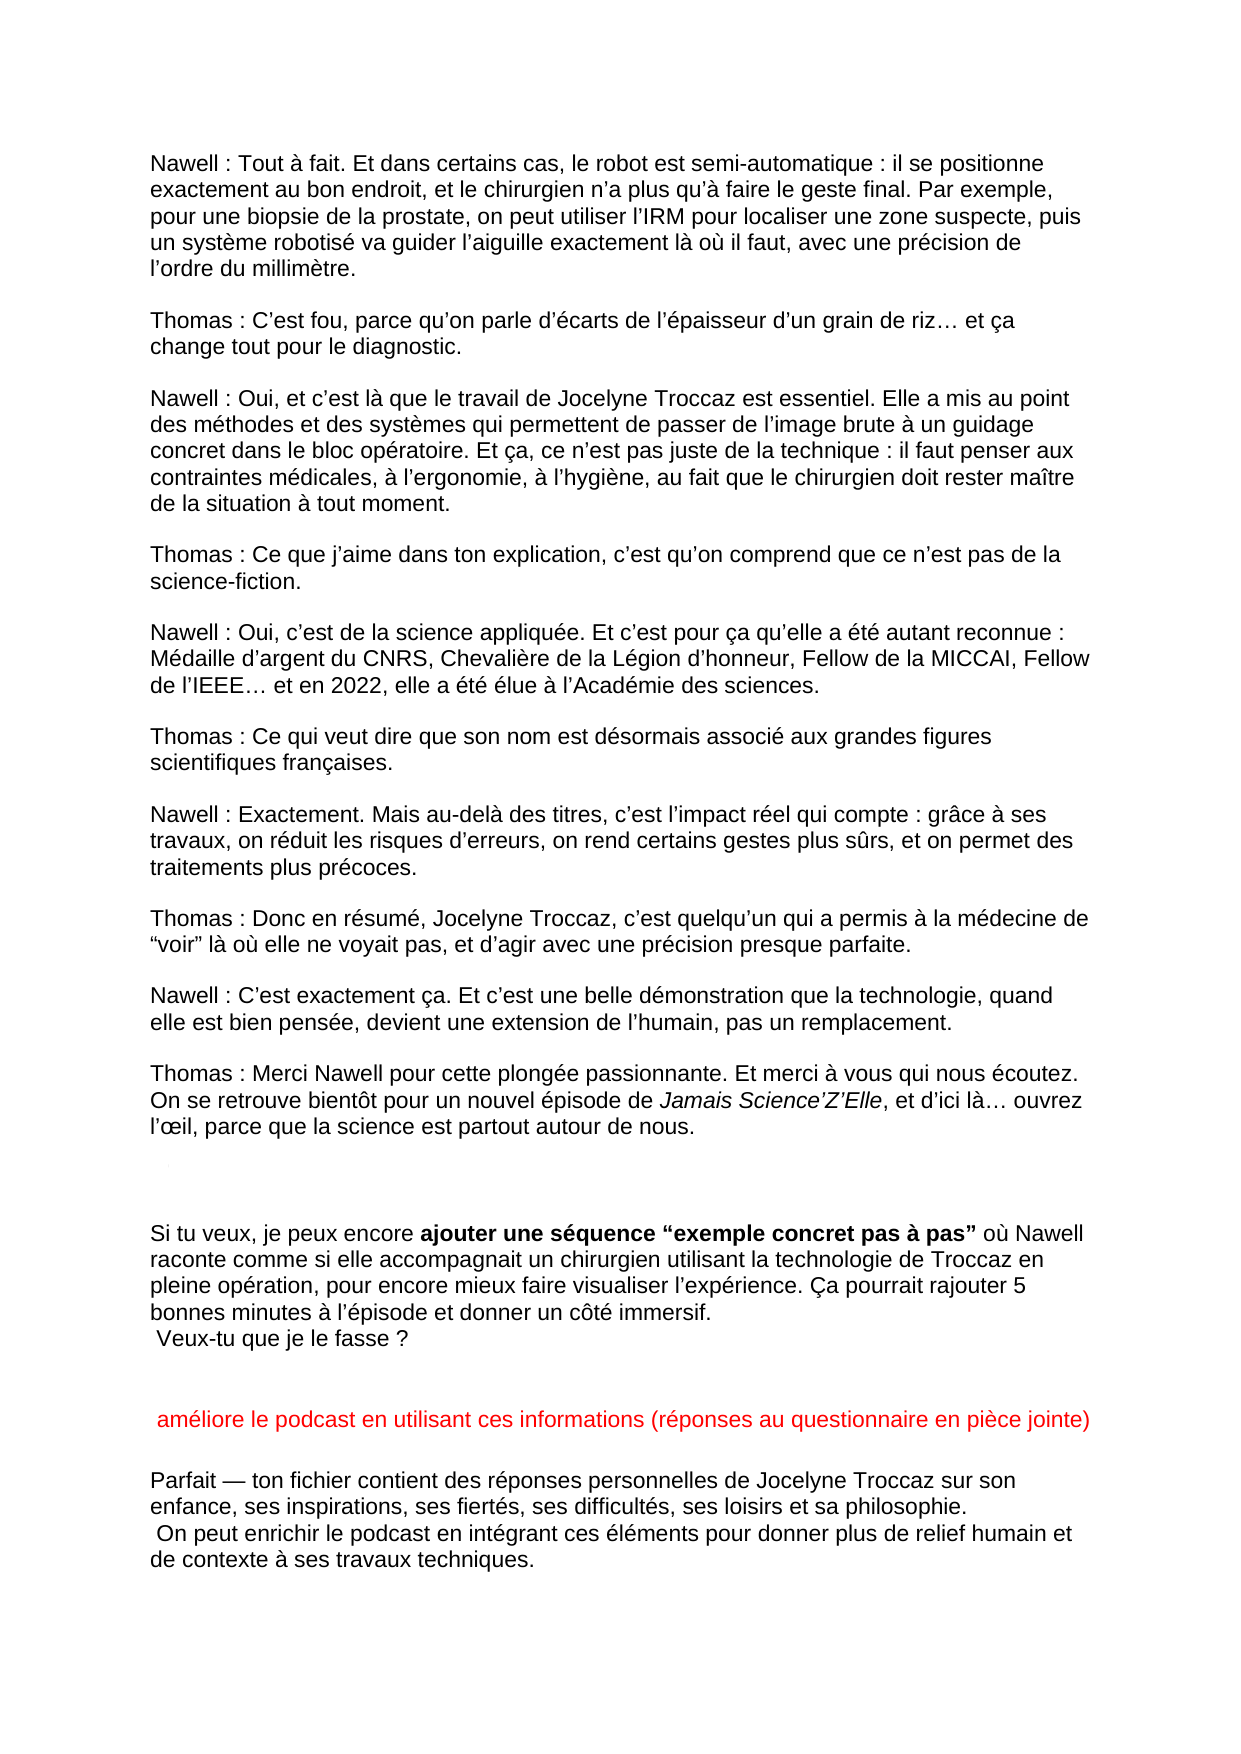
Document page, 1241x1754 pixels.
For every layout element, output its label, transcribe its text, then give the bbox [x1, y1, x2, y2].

text Nawell : Exactement. Mais au-delà des titres, c’est l’impact réel qui compte : grâce à ses travaux, on réduit les risques d’erreurs, on rend certains gestes plus sûrs, et on permet des traitements plus précoces. [150, 801, 1090, 880]
text Thomas : Ce que j’aime dans ton explication, c’est qu’on comprend que ce n’est pas de la science-fiction. [150, 541, 1090, 594]
text Nawell : C’est exactement ça. Et c’est une belle démonstration que la technologie, quand elle est bien pensée, devient une extension de l’humain, pas un remplacement. [150, 982, 1090, 1035]
text Parfait — ton fichier contient des réponses personnelles de Jocelyne Troccaz sur son enfance, ses inspirations, ses fiertés, ses difficultés, ses loisirs et sa philosophie. On peut enrichir le podcast en intégrant ces éléments pour donner plus de relief humain et de contexte à ses travaux techniques. [150, 1467, 1090, 1572]
text Thomas : Ce qui veut dire que son nom est désormais associé aux grandes figures scientifiques françaises. [150, 723, 1090, 776]
text Thomas : C’est fou, parce qu’on parle d’écarts de l’épaisseur d’un grain de riz… et ça change tout pour le diagnostic. [150, 307, 1090, 359]
text Nawell : Oui, et c’est là que le travail de Jocelyne Troccaz est essentiel. Elle a mis au point des méthodes et des systèmes qui permettent de passer de l’image brute à un guidage concret dans le bloc opératoire. Et ça, ce n’est pas juste de la technique : il faut penser aux contraintes médicales, à l’ergonomie, à l’hygiène, au fait que le chirurgien doit rester maître de la situation à tout moment. [150, 384, 1090, 516]
text Thomas : Merci Nawell pour cette plongée passionnante. Et merci à vous qui nous écoutez. On se retrouve bientôt pour un nouvel épisode de Jamais Science’Z’Elle, et d’ici là… ouvrez l’œil, parce que la science est partout autour de nous. [150, 1060, 1090, 1139]
text Nawell : Oui, c’est de la science appliquée. Et c’est pour ça qu’elle a été autant reconnue : Médaille d’argent du CNRS, Chevalière de la Légion d’honneur, Fellow de la MICCAI, Fellow de l’IEEE… et en 2022, elle a été élue à l’Académie des sciences. [150, 619, 1090, 698]
text Nawell : Tout à fait. Et dans certains cas, le robot est semi-automatique : il se positionne exactement au bon endroit, et le chirurgien n’a plus qu’à faire le geste final. Par exemple, pour une biopsie de la prostate, on peut utiliser l’IRM pour localiser une zone suspecte, puis un système robotisé va guider l’aiguille exactement là où il faut, avec une précision de l’ordre du millimètre. [150, 150, 1090, 282]
text améliore le podcast en utilisant ces informations (réponses au questionnaire en pièce jointe) [150, 1406, 1090, 1433]
text Thomas : Donc en résumé, Jocelyne Troccaz, c’est quelqu’un qui a permis à la médecine de “voir” là où elle ne voyait pas, et d’agir avec une précision presque parfaite. [150, 905, 1090, 957]
text Si tu veux, je peux encore ajouter une séquence “exemple concret pas à pas” où Nawell raconte comme si elle accompagnait un chirurgien utilisant la technologie de Troccaz en pleine opération, pour encore mieux faire visualiser l’expérience. Ça pourrait rajouter 5 bonnes minutes à l’épisode et donner un côté immersif. Veux-tu que je le fasse ? [150, 1219, 1090, 1351]
